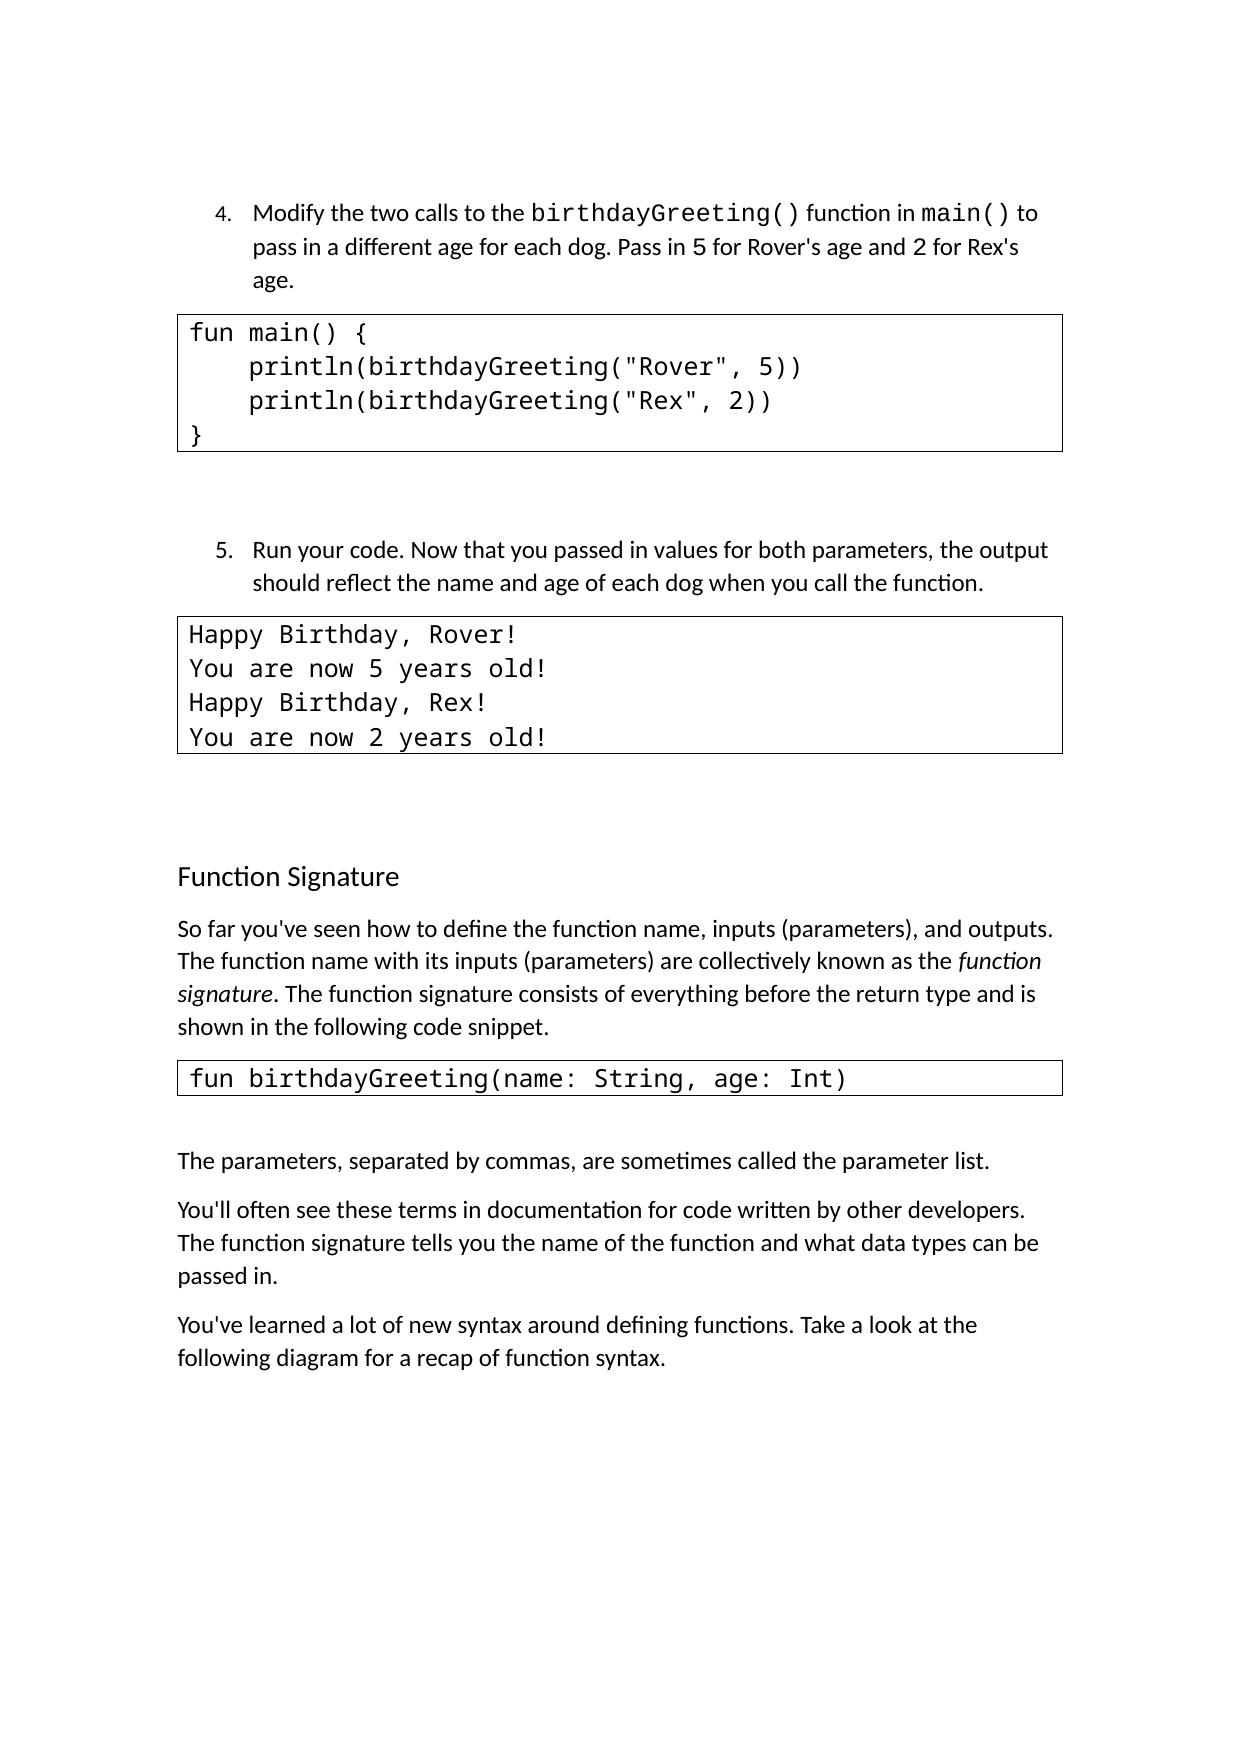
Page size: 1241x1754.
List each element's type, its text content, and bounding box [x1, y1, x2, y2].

text Function Signature [177, 858, 1063, 894]
text So far you've seen how to define the function name, inputs (parameters), and outputs. The function name with its inputs (parameters) are collectively known as the function signature. The function signature consists of everything before the return type and is shown in the following code snippet. [177, 913, 1063, 1041]
list Run your code. Now that you passed in values for both parameters, the output should reflect the name and age of each dog when you call the function. [215, 534, 1063, 597]
text You'll often see these terms in documentation for code written by other developers. The function signature tells you the name of the function and what data types can be passed in. [177, 1195, 1063, 1290]
table_header Happy Birthday, Rover! You are now 5 years old! Happy Birthday, Rex! You are now 2 years old! [178, 617, 1062, 753]
table_header fun main() { println(birthdayGreeting("Rover", 5)) println(birthdayGreeting("Rex", 2)) } [178, 315, 1062, 451]
list Modify the two calls to the birthdayGreeting() function in main() to pass in a different age for each dog. Pass in 5 for Rover's age and 2 for Rex's age. [215, 197, 1063, 295]
text The parameters, separated by commas, are sometimes called the parameter list. [177, 1145, 1063, 1176]
text You've learned a lot of new syntax around defining functions. Take a look at the following diagram for a recap of function syntax. [177, 1309, 1063, 1372]
table_header fun birthdayGreeting(name: String, age: Int) [178, 1061, 1062, 1095]
